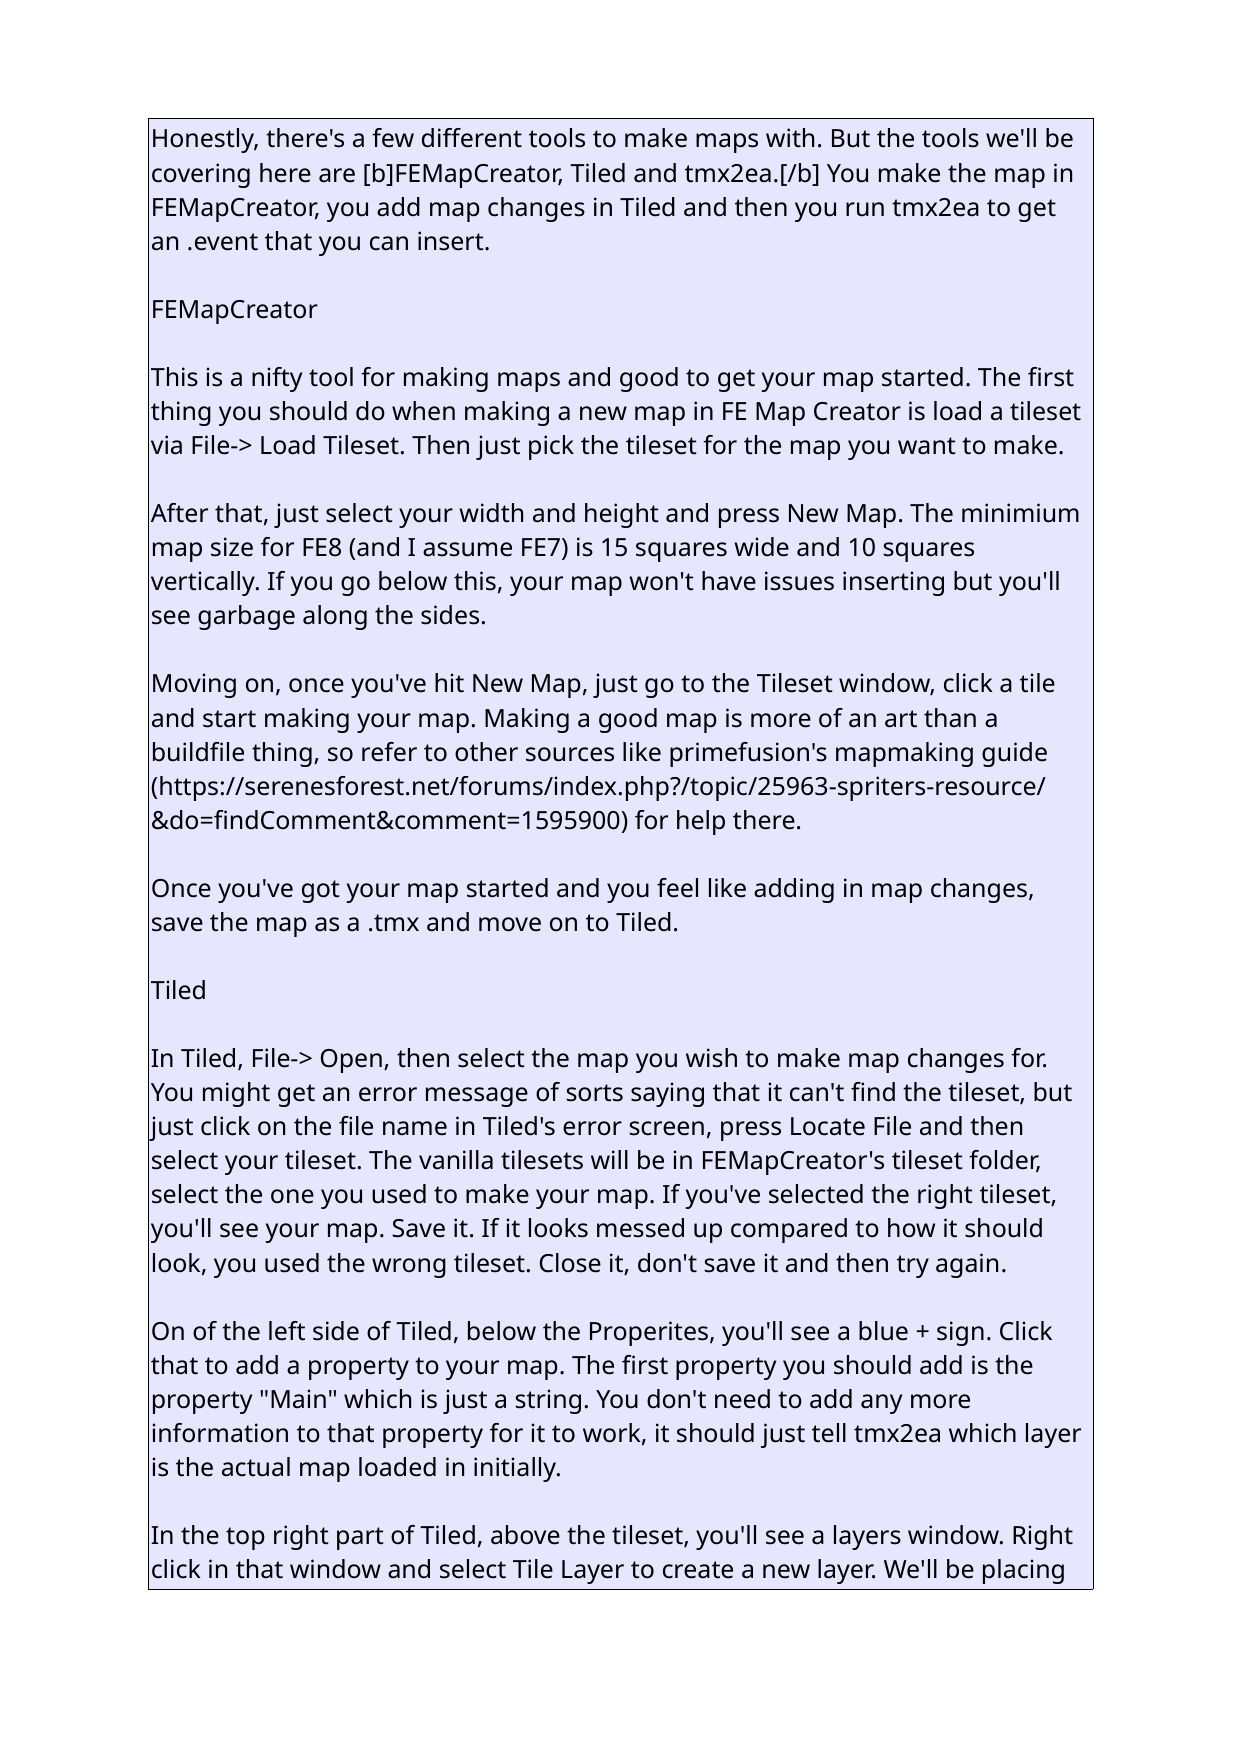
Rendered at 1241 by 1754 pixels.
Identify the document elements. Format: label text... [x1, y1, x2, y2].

text Honestly, there's a few different tools to make maps with. But the tools we'll be covering here are [b]FEMapCreator, Tiled and tmx2ea.[/b] You make the map in FEMapCreator, you add map changes in Tiled and then you run tmx2ea to get an .event that you can insert. [149, 119, 1093, 254]
text On of the left side of Tiled, below the Properites, you'll see a blue + sign. Click that to add a property to your map. The first property you should add is the property "Main" which is just a string. You don't need to add any more information to that property for it to work, it should just tell tmx2ea which layer is the actual map loaded in initially. [149, 1310, 1093, 1481]
text This is a nifty tool for making maps and good to get your map started. The first thing you should do when making a new map in FE Map Creator is load a tileset via File-> Load Tileset. Then just pick the tileset for the map you want to make. [149, 357, 1093, 459]
text Once you've got your map started and you feel like adding in map changes, save the map as a .tmx and move on to Tiled. [149, 867, 1093, 936]
text In the top right part of Tiled, above the tileset, you'll see a layers window. Right click in that window and select Tile Layer to create a new layer. We'll be placing [149, 1515, 1093, 1589]
text Tiled [149, 970, 1093, 1004]
text Moving on, once you've hit New Map, just go to the Tileset window, click a tile and start making your map. Making a good map is more of an art than a buildfile thing, so refer to other sources like primefusion's mapmaking guide (https://serenesforest.net/forums/index.php?/topic/25963-spriters-resource/&do=findComment&comment=1595900) for help there. [149, 663, 1093, 833]
text FEMapCreator [149, 288, 1093, 322]
text In Tiled, File-> Open, then select the map you wish to make map changes for. You might get an error message of sorts saying that it can't find the tileset, but just click on the file name in Tiled's error screen, press Locate File and then select your tileset. The vanilla tilesets will be in FEMapCreator's tileset folder, select the one you used to make your map. If you've selected the right tileset, you'll see your map. Save it. If it looks messed up compared to how it should look, you used the wrong tileset. Close it, don't save it and then try again. [149, 1038, 1093, 1276]
text After that, just select your width and height and press New Map. The minimium map size for FE8 (and I assume FE7) is 15 squares wide and 10 squares vertically. If you go below this, your map won't have issues inserting but you'll see garbage along the sides. [149, 493, 1093, 629]
